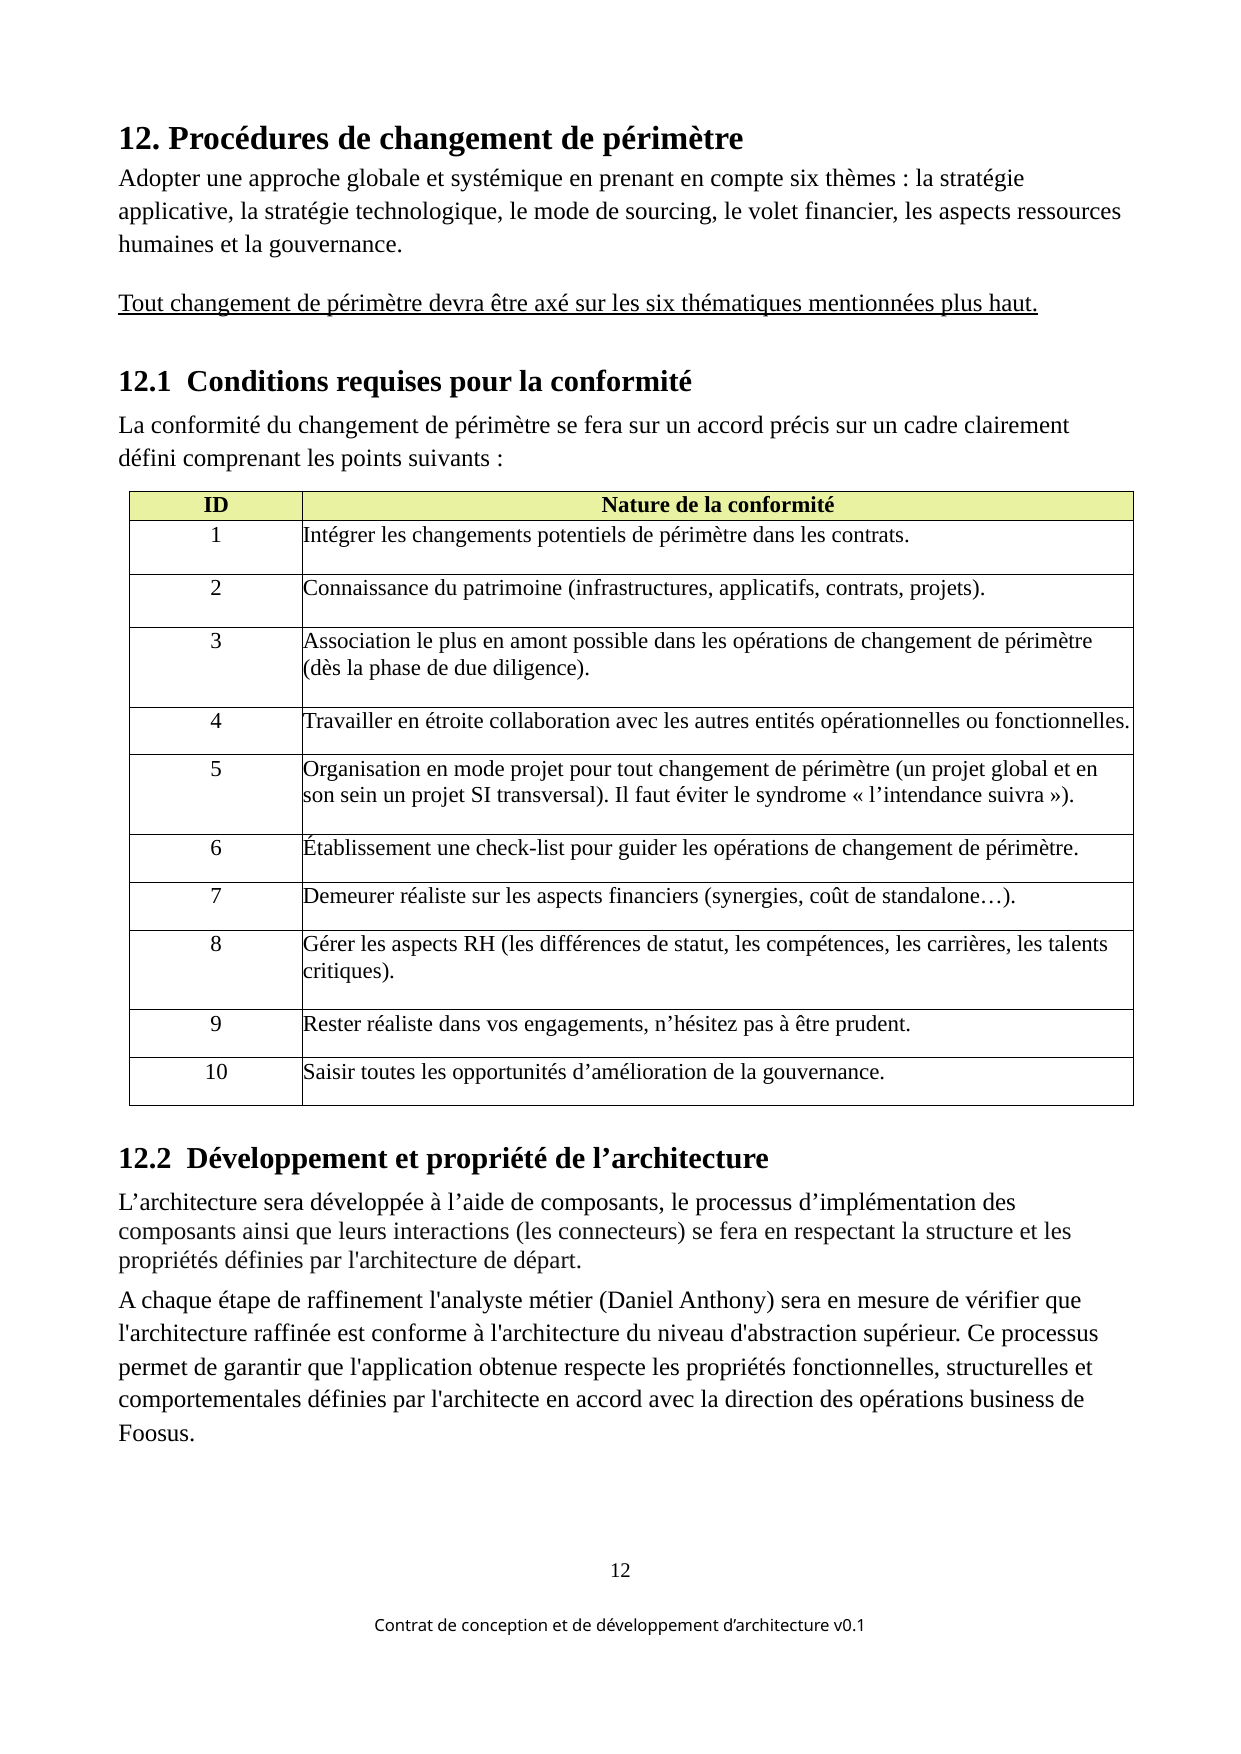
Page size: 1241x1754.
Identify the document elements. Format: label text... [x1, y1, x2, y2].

subtitle 12.1 Conditions requises pour la conformité [118, 363, 1122, 397]
table_cell 1 [130, 521, 302, 574]
text 10 [118, 1558, 1122, 1582]
table_cell Saisir toutes les opportunités d’amélioration de la gouvernance. [303, 1058, 1133, 1105]
table_cell 2 [130, 575, 302, 627]
subtitle 12.2 Développement et propriété de l’architecture [118, 1141, 1122, 1176]
table_cell Travailler en étroite collaboration avec les autres entités opérationnelles ou fonctionnelles. [303, 708, 1133, 754]
subtitle 12. Procédures de changement de périmètre [118, 118, 1122, 157]
table_cell 8 [130, 931, 302, 1009]
table_header ID [130, 492, 302, 520]
table_cell 7 [130, 883, 302, 930]
table_cell Gérer les aspects RH (les différences de statut, les compétences, les carrières, les talents critiques). [303, 931, 1133, 1009]
table_cell 10 [130, 1058, 302, 1105]
table_cell 3 [130, 628, 302, 706]
table_cell Connaissance du patrimoine (infrastructures, applicatifs, contrats, projets). [303, 575, 1133, 627]
text L’architecture sera développée à l’aide de composants, le processus d’implémentation des composants ainsi que leurs interactions (les connecteurs) se fera en respectant la structure et les propriétés définies par l'architecture de départ. [118, 1187, 1122, 1274]
table_header Nature de la conformité [303, 492, 1133, 520]
table_cell 4 [130, 708, 302, 754]
table_cell Rester réaliste dans vos engagements, n’hésitez pas à être prudent. [303, 1010, 1133, 1057]
text Adopter une approche globale et systémique en prenant en compte six thèmes : la stratégie applicative, la stratégie technologique, le mode de sourcing, le volet financier, les aspects ressources humaines et la gouvernance. [118, 163, 1122, 257]
table_cell Demeurer réaliste sur les aspects financiers (synergies, coût de standalone…). [303, 883, 1133, 930]
table_cell 9 [130, 1010, 302, 1057]
table_cell Intégrer les changements potentiels de périmètre dans les contrats. [303, 521, 1133, 574]
text Tout changement de périmètre devra être axé sur les six thématiques mentionnées plus haut. [118, 288, 1122, 317]
text La conformité du changement de périmètre se fera sur un accord précis sur un cadre clairement défini comprenant les points suivants : [118, 410, 1122, 472]
table_cell Association le plus en amont possible dans les opérations de changement de périmètre (dès la phase de due diligence). [303, 628, 1133, 706]
table_cell 6 [130, 835, 302, 882]
table_cell 5 [130, 755, 302, 834]
table_cell Établissement une check-list pour guider les opérations de changement de périmètre. [303, 835, 1133, 882]
table_cell Organisation en mode projet pour tout changement de périmètre (un projet global et en son sein un projet SI transversal). Il faut éviter le syndrome « l’intendance suivra »). [303, 755, 1133, 834]
text A chaque étape de raffinement l'analyste métier (Daniel Anthony) sera en mesure de vérifier que l'architecture raffinée est conforme à l'architecture du niveau d'abstraction supérieur. Ce processus permet de garantir que l'application obtenue respecte les propriétés fonctionnelles, structurelles et comportementales définies par l'architecte en accord avec la direction des opérations business de Foosus. [118, 1286, 1122, 1446]
